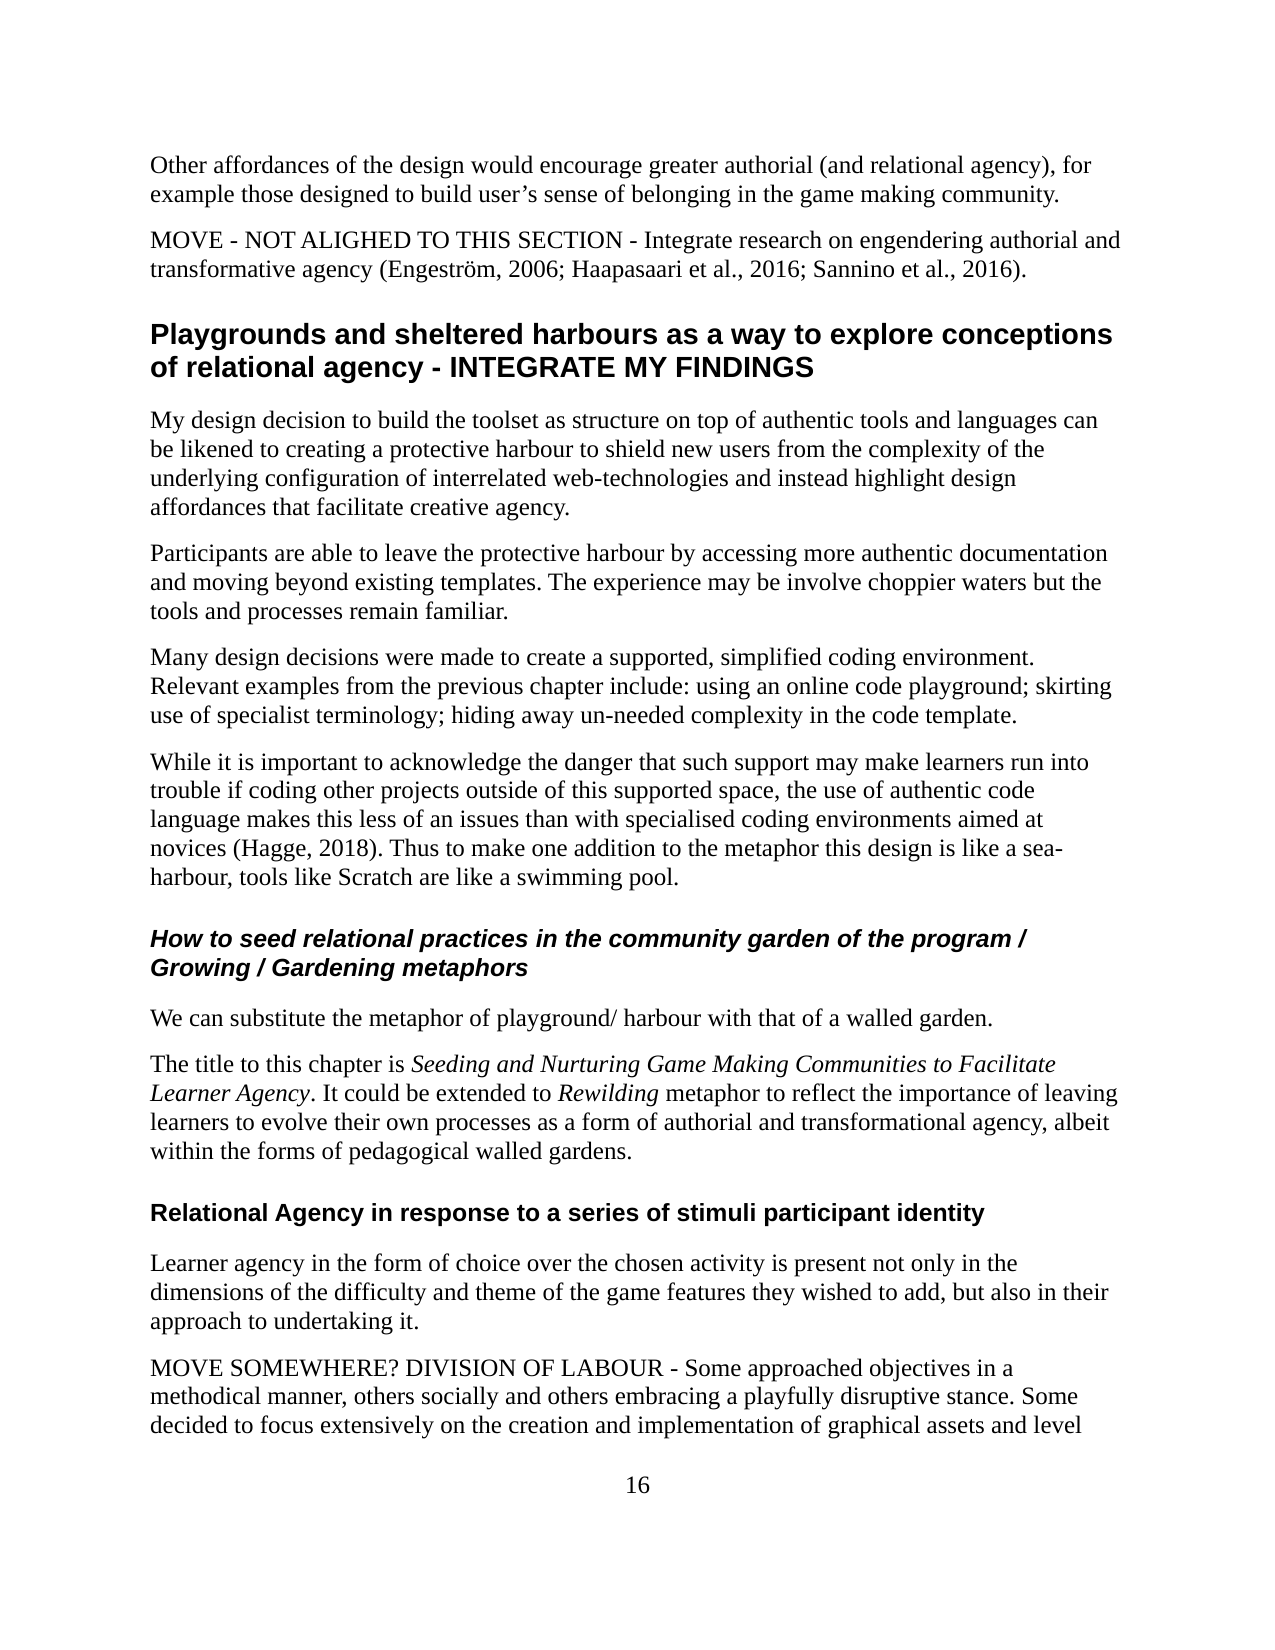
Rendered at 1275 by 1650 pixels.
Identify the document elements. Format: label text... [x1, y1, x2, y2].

subtitle How to seed relational practices in the community garden of the program / Growing / Gardening metaphors [150, 924, 1125, 981]
text While it is important to acknowledge the danger that such support may make learners run into trouble if coding other projects outside of this supported space, the use of authentic code language makes this less of an issues than with specialised coding environments aimed at novices (Hagge, 2018). Thus to make one addition to the metaphor this design is like a sea-harbour, tools like Scratch are like a swimming pool. [150, 747, 1125, 890]
text Participants are able to leave the protective harbour by accessing more authentic documentation and moving beyond existing templates. The experience may be involve choppier waters but the tools and processes remain familiar. [150, 538, 1125, 624]
text MOVE SOMEWHERE? DIVISION OF LABOUR - Some approached objectives in a methodical manner, others socially and others embracing a playfully disruptive stance. Some decided to focus extensively on the creation and implementation of graphical assets and level [150, 1353, 1125, 1439]
subtitle Relational Agency in response to a series of stimuli participant identity [150, 1198, 1125, 1227]
text Other affordances of the design would encourage greater authorial (and relational agency), for example those designed to build user’s sense of belonging in the game making community. [150, 150, 1125, 207]
text Learner agency in the form of choice over the chosen activity is present not only in the dimensions of the difficulty and theme of the game features they wished to add, but also in their approach to undertaking it. [150, 1248, 1125, 1335]
subtitle Playgrounds and sheltered harbours as a way to explore conceptions of relational agency - INTEGRATE MY FINDINGS [150, 317, 1125, 384]
text We can substitute the metaphor of playground/ harbour with that of a walled garden. [150, 1003, 1125, 1032]
text Many design decisions were made to create a supported, simplified coding environment. Relevant examples from the previous chapter include: using an online code playground; skirting use of specialist terminology; hiding away un-needed complexity in the code template. [150, 642, 1125, 729]
text MOVE - NOT ALIGHED TO THIS SECTION - Integrate research on engendering authorial and transformative agency (Engeström, 2006; Haapasaari et al., 2016; Sannino et al., 2016). [150, 225, 1125, 283]
text The title to this chapter is Seeding and Nurturing Game Making Communities to Facilitate Learner Agency. It could be extended to Rewilding metaphor to reflect the importance of leaving learners to evolve their own processes as a form of authorial and transformational agency, albeit within the forms of pedagogical walled gardens. [150, 1049, 1125, 1164]
text My design decision to build the toolset as structure on top of authentic tools and languages can be likened to creating a protective harbour to shield new users from the complexity of the underlying configuration of interrelated web-technologies and instead highlight design affordances that facilitate creative agency. [150, 405, 1125, 520]
